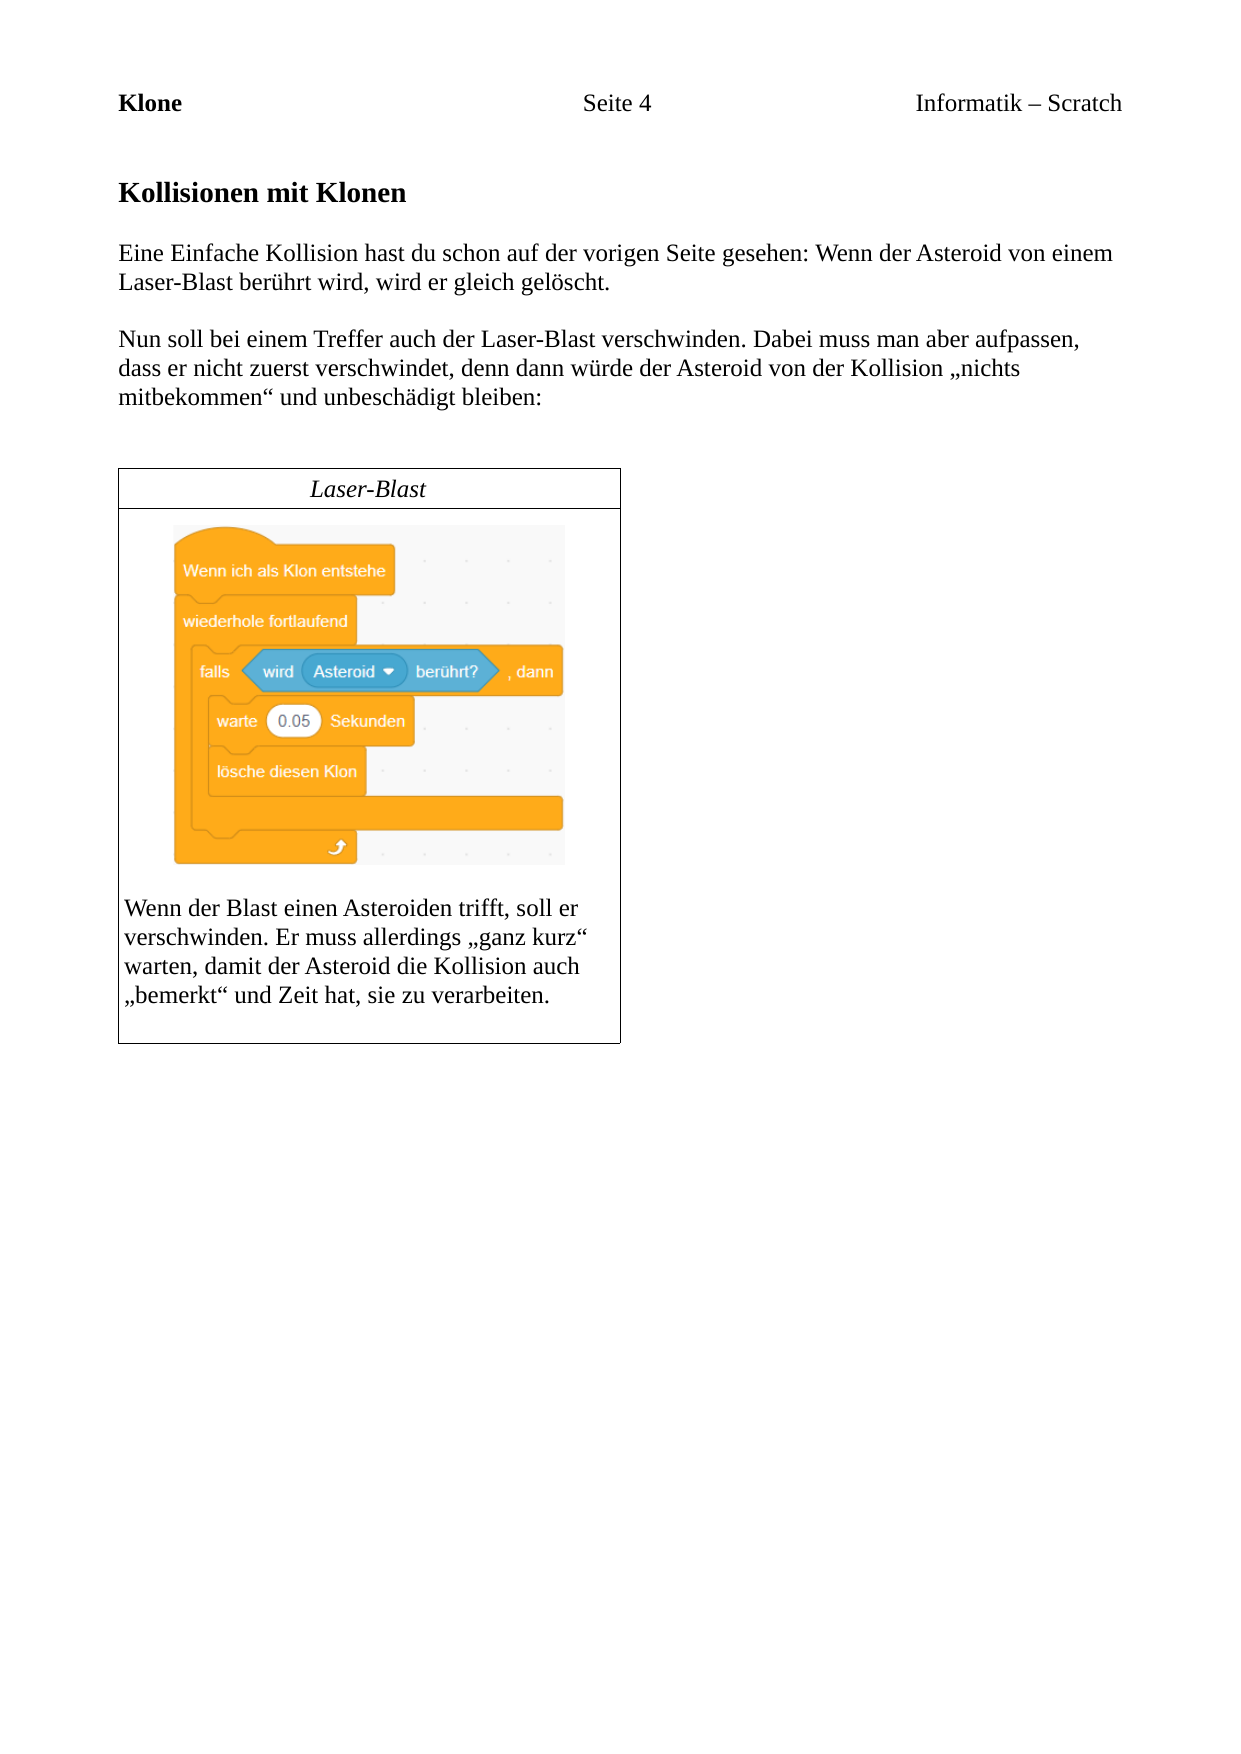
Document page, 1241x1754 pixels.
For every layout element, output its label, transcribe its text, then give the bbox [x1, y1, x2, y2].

table_cell [621, 508, 1122, 1043]
picture [173, 525, 565, 865]
text Nun soll bei einem Treffer auch der Laser-Blast verschwinden. Dabei muss man aber aufpassen, dass er nicht zuerst verschwindet, denn dann würde der Asteroid von der Kollision „nichts mitbekommen“ und unbeschädigt bleiben: [118, 324, 1122, 410]
table_header [621, 468, 1122, 508]
table_header Laser-Blast [119, 469, 620, 508]
text Kollisionen mit Klonen [118, 176, 1122, 209]
text Eine Einfache Kollision hast du schon auf der vorigen Seite gesehen: Wenn der Asteroid von einem Laser-Blast berührt wird, wird er gleich gelöscht. [118, 238, 1122, 295]
table_cell Wenn der Blast einen Asteroiden trifft, soll er verschwinden. Er muss allerdings „ganz kurz“ warten, damit der Asteroid die Kollision auch „bemerkt“ und Zeit hat, sie zu verarbeiten. [119, 509, 620, 1043]
